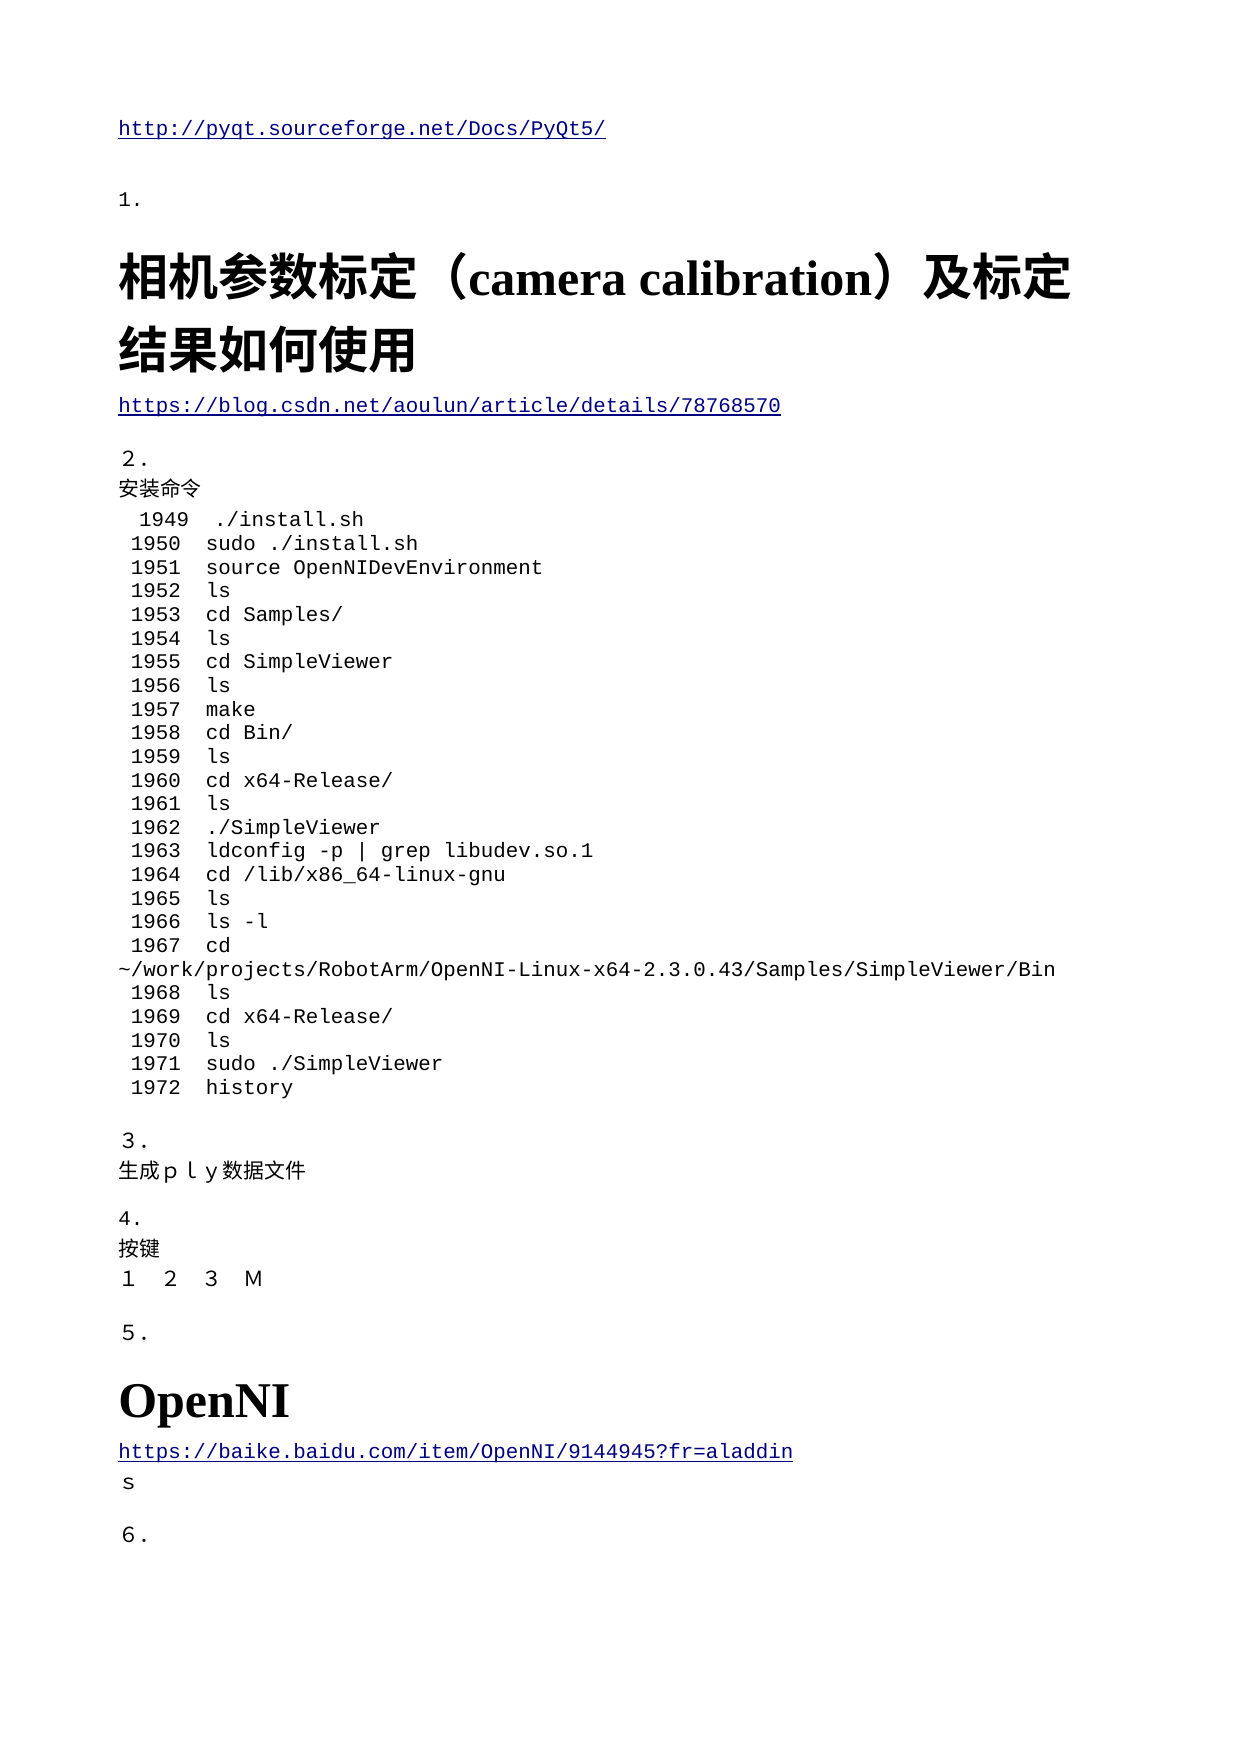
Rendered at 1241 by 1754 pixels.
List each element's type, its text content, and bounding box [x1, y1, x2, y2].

subtitle 相机参数标定（camera calibration）及标定结果如何使用 [118, 238, 1122, 382]
text 1972 history [118, 1077, 1122, 1101]
text 1966 ls -l [118, 911, 1122, 935]
text 1961 ls [118, 793, 1122, 817]
text http://pyqt.sourceforge.net/Docs/PyQt5/ [118, 118, 1122, 142]
text １ ２ ３ Ｍ [118, 1262, 1122, 1292]
text 1971 sudo ./SimpleViewer [118, 1053, 1122, 1077]
text https://blog.csdn.net/aoulun/article/details/78768570 [118, 395, 1122, 419]
text 1963 ldconfig -p | grep libudev.so.1 [118, 841, 1122, 864]
text ３． [118, 1124, 1122, 1154]
text 1969 cd x64-Release/ [118, 1006, 1122, 1030]
text 1956 ls [118, 675, 1122, 699]
text 1965 ls [118, 888, 1122, 911]
text 1960 cd x64-Release/ [118, 769, 1122, 793]
text 1967 cd ~/work/projects/RobotArm/OpenNI-Linux-x64-2.3.0.43/Samples/SimpleViewer/Bin [118, 935, 1122, 982]
text 1952 ls [118, 580, 1122, 604]
text 1955 cd SimpleViewer [118, 651, 1122, 675]
text ６． [118, 1519, 1122, 1549]
text 1970 ls [118, 1030, 1122, 1053]
text ２． [118, 442, 1122, 472]
text 1962 ./SimpleViewer [118, 817, 1122, 841]
text 1968 ls [118, 982, 1122, 1006]
text 生成ｐｌｙ数据文件 [118, 1154, 1122, 1185]
text 4. [118, 1208, 1122, 1232]
text 1954 ls [118, 628, 1122, 651]
text 安装命令 [118, 472, 1122, 503]
text 1964 cd /lib/x86_64-linux-gnu [118, 864, 1122, 888]
text ５． [118, 1316, 1122, 1346]
text https://baike.baidu.com/item/OpenNI/9144945?fr=aladdin [118, 1441, 1122, 1465]
text 1959 ls [118, 746, 1122, 769]
text 1949 ./install.sh [118, 503, 1122, 533]
text 1950 sudo ./install.sh [118, 533, 1122, 557]
text 1953 cd Samples/ [118, 604, 1122, 628]
text 1951 source OpenNIDevEnvironment [118, 557, 1122, 580]
text 1. [118, 189, 1122, 213]
text 1957 make [118, 699, 1122, 722]
text ｓ [118, 1465, 1122, 1495]
text 1958 cd Bin/ [118, 722, 1122, 746]
subtitle OpenNI [118, 1371, 1122, 1429]
text 按键 [118, 1232, 1122, 1262]
